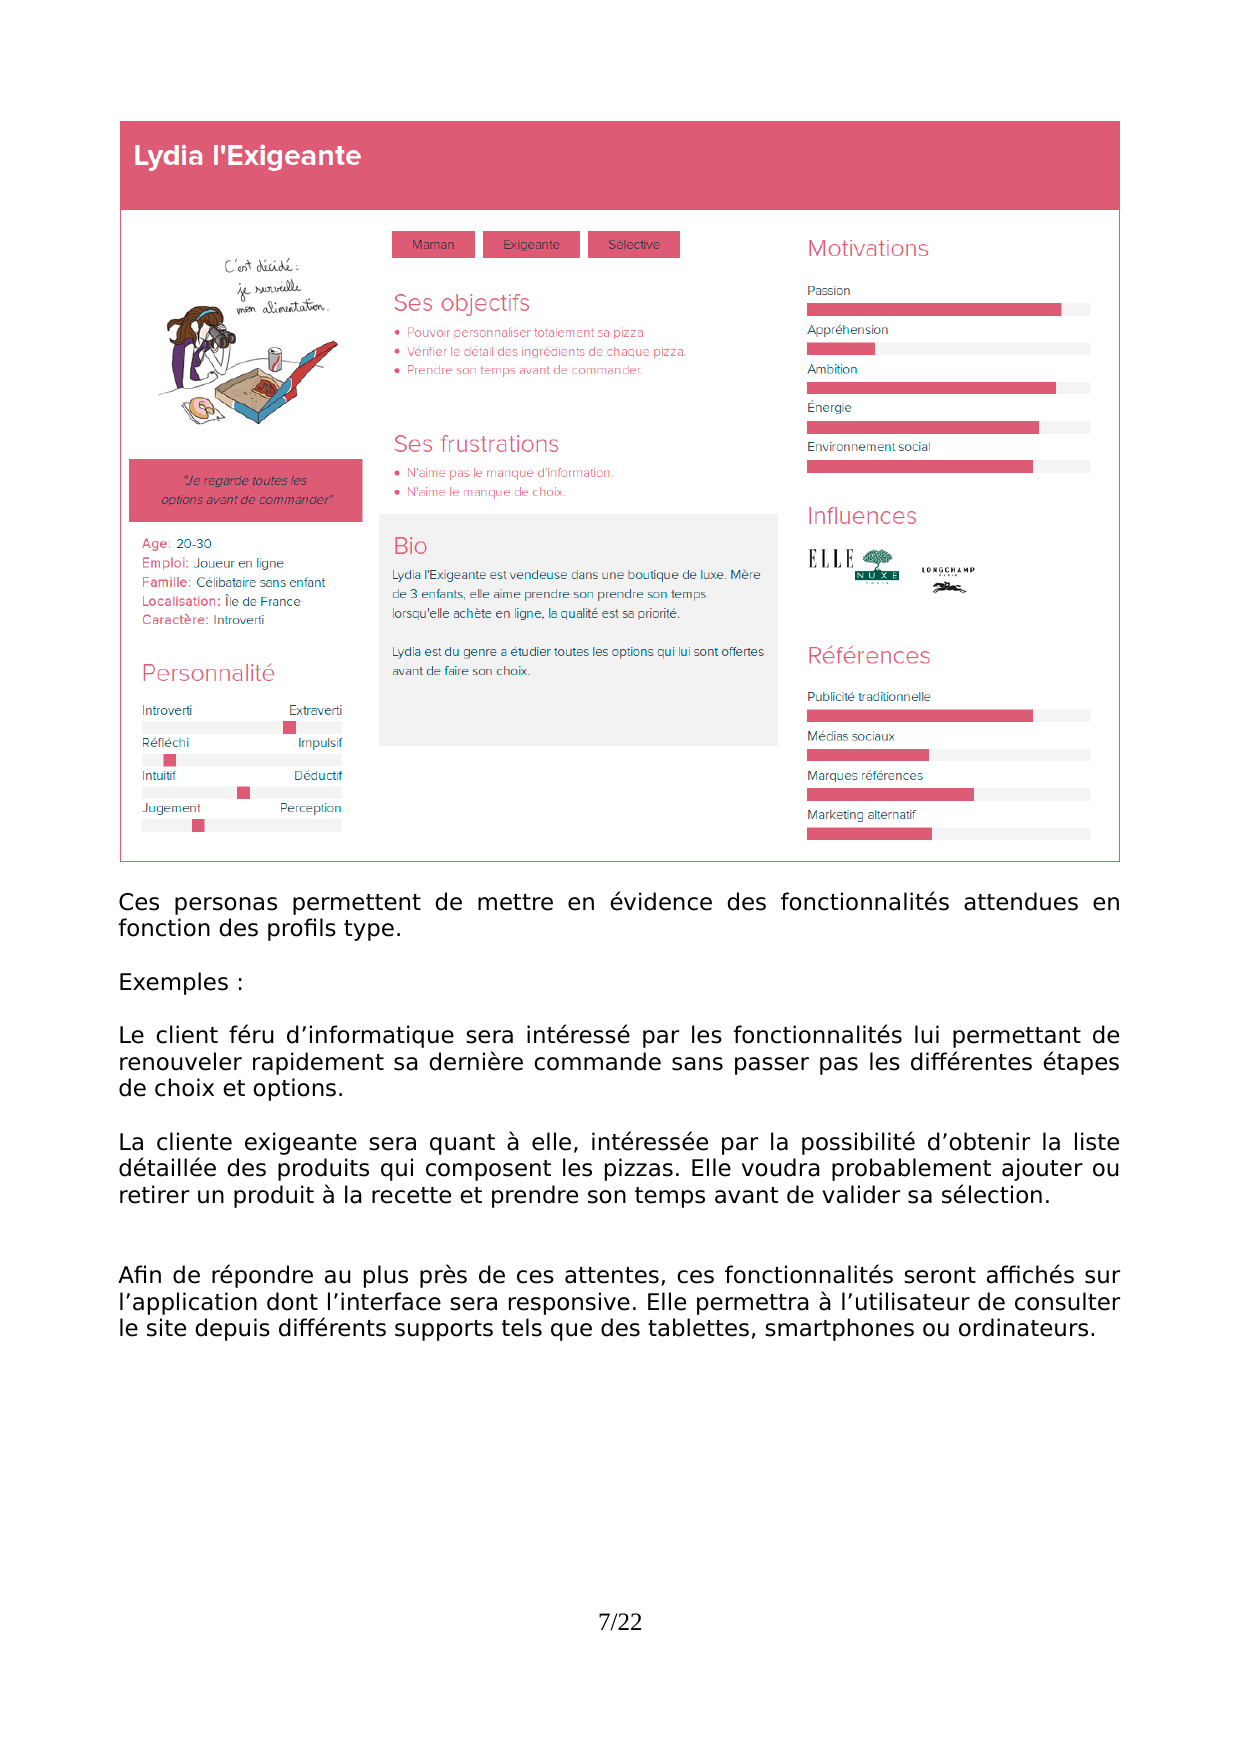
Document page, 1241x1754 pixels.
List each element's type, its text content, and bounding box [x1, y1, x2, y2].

text Le client féru d’informatique sera intéressé par les fonctionnalités lui permettant de renouveler rapidement sa dernière commande sans passer pas les différentes étapes de choix et options. [118, 1022, 1122, 1102]
text Afin de répondre au plus près de ces attentes, ces fonctionnalités seront affichés sur l’application dont l’interface sera responsive. Elle permettra à l’utilisateur de consulter le site depuis différents supports tels que des tablettes, smartphones ou ordinateurs. [118, 1262, 1122, 1342]
text Ces personas permettent de mettre en évidence des fonctionnalités attendues en fonction des profils type. [118, 889, 1122, 942]
text La cliente exigeante sera quant à elle, intéressée par la possibilité d’obtenir la liste détaillée des produits qui composent les pizzas. Elle voudra probablement ajouter ou retirer un produit à la recette et prendre son temps avant de valider sa sélection. [118, 1129, 1122, 1209]
picture [118, 118, 1123, 863]
text Exemples : [118, 969, 1122, 996]
